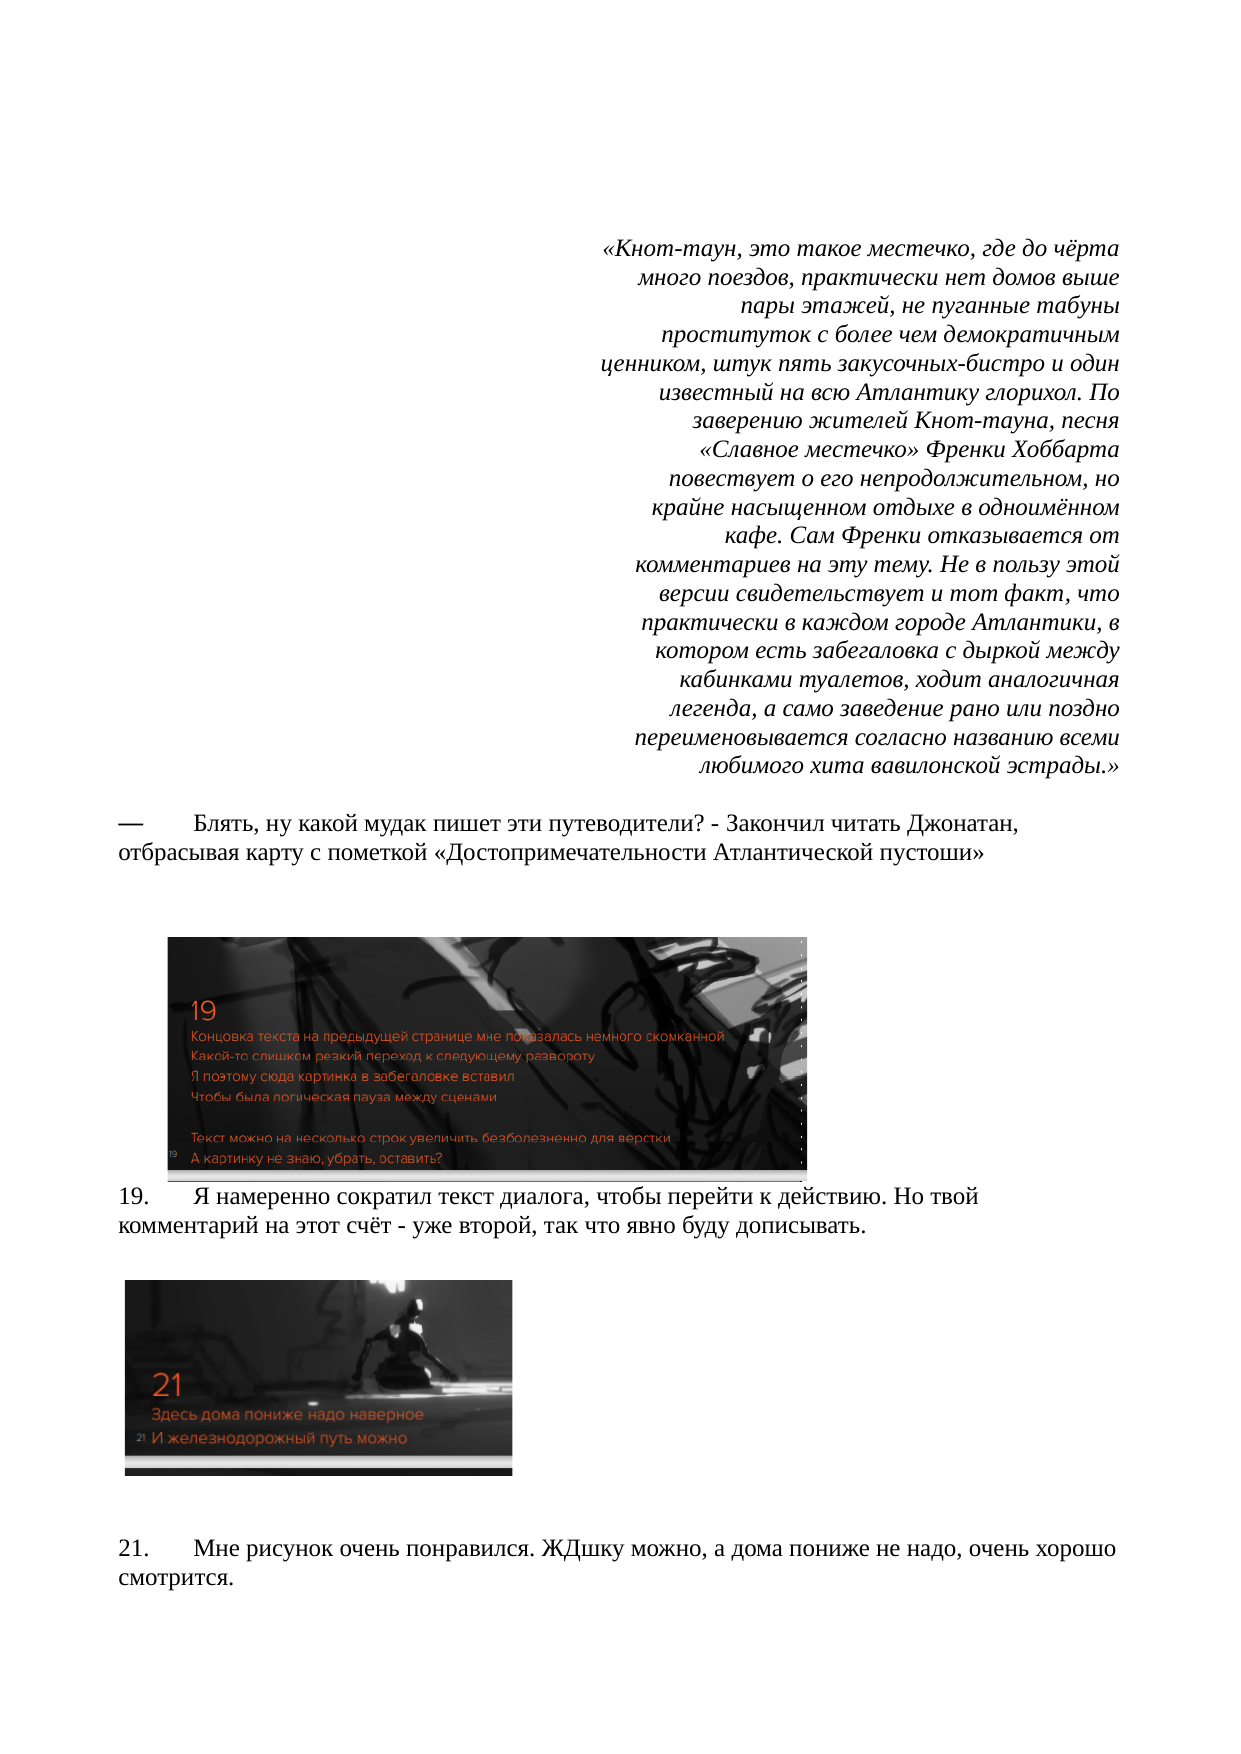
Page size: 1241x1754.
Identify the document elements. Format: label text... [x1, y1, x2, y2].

picture [167, 937, 808, 1182]
list «Кнот-таун, это такое местечко, где до чёрта много поездов, практически нет домов выше пары этажей, не пуганные табуны проституток с более чем демократичным ценником, штук пять закусочных-бистро и один известный на всю Атлантику глорихол. По заверению жителей Кнот-тауна, песня «Славное местечко» Френки Хоббарта повествует о его непродолжительном, но крайне насыщенном отдыхе в одноимённом кафе. Сам Френки отказывается от комментариев на эту тему. Не в пользу этой версии свидетельствует и тот факт, что практически в каждом городе Атлантики, в котором есть забегаловка с дыркой между кабинками туалетов, ходит аналогичная легенда, а само заведение рано или поздно переименовывается согласно названию всеми любимого хита вавилонской эстрады.» [596, 233, 1122, 779]
list Я намеренно сократил текст диалога, чтобы перейти к действию. Но твой комментарий на этот счёт - уже второй, так что явно буду дописывать. [118, 923, 1122, 1239]
picture [124, 1280, 513, 1476]
list Блять, ну какой мудак пишет эти путеводители? - Закончил читать Джонатан, отбрасывая карту с пометкой «Достопримечательности Атлантической пустоши» [118, 808, 1122, 866]
list Мне рисунок очень понравился. ЖДшку можно, а дома пониже не надо, очень хорошо смотрится. [118, 1533, 1122, 1591]
